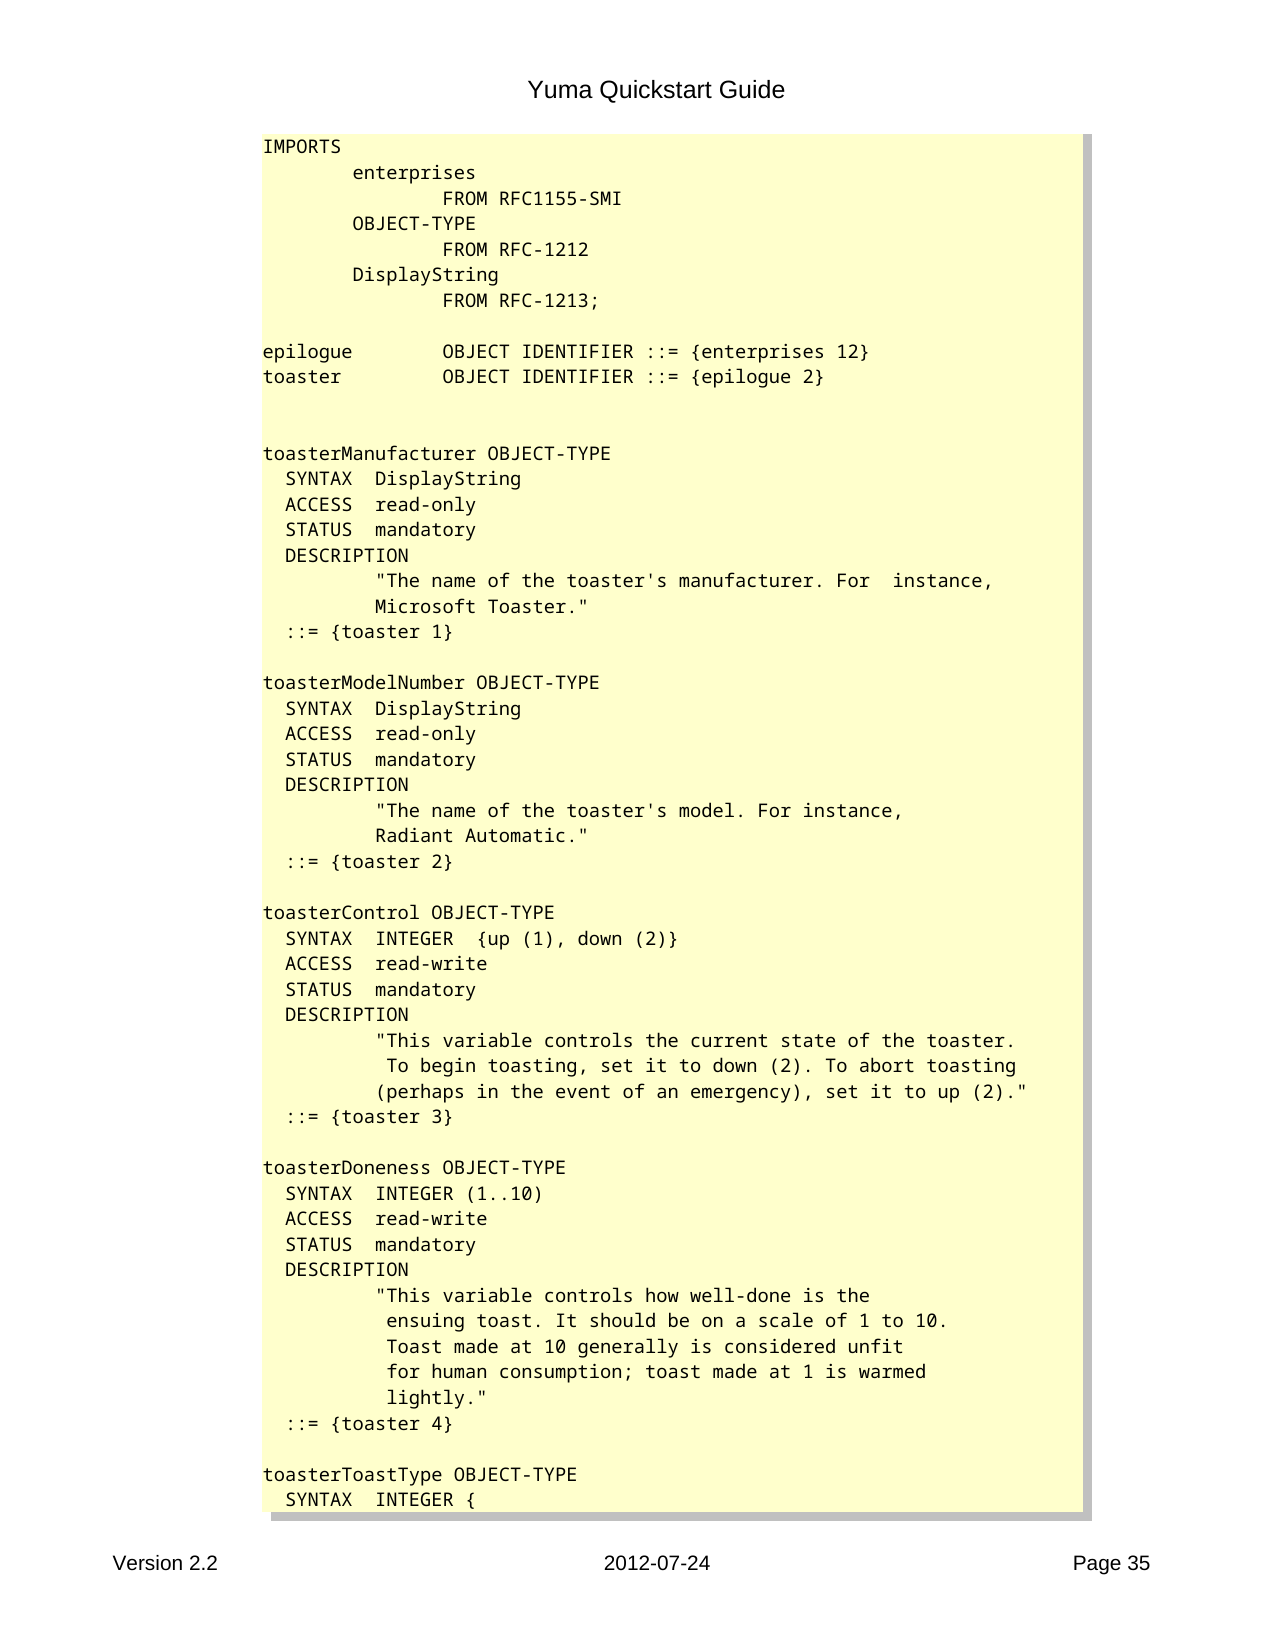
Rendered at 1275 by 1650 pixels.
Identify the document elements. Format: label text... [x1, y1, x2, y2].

text STATUS mandatory [262, 1231, 1083, 1257]
text (perhaps in the event of an emergency), set it to up (2)." [262, 1078, 1083, 1103]
text Microsoft Toaster." [262, 593, 1083, 619]
text Toast made at 10 generally is considered unfit [262, 1333, 1083, 1359]
text DESCRIPTION [262, 772, 1083, 797]
text DESCRIPTION [262, 1001, 1083, 1027]
text toasterModelNumber OBJECT-TYPE [262, 670, 1083, 695]
text ::= {toaster 1} [262, 619, 1083, 644]
text "The name of the toaster's manufacturer. For instance, [262, 568, 1083, 593]
text SYNTAX INTEGER {up (1), down (2)} [262, 925, 1083, 950]
text STATUS mandatory [262, 746, 1083, 772]
text IMPORTS [262, 134, 1083, 159]
text STATUS mandatory [262, 976, 1083, 1001]
text toasterDoneness OBJECT-TYPE [262, 1154, 1083, 1180]
text toasterToastType OBJECT-TYPE [262, 1461, 1083, 1486]
text SYNTAX DisplayString [262, 695, 1083, 721]
text ::= {toaster 4} [262, 1410, 1083, 1435]
text "This variable controls the current state of the toaster. [262, 1027, 1083, 1052]
text FROM RFC-1212 [262, 236, 1083, 261]
text SYNTAX INTEGER { [262, 1486, 1083, 1512]
text toasterManufacturer OBJECT-TYPE [262, 440, 1083, 466]
text "This variable controls how well-done is the [262, 1282, 1083, 1308]
text enterprises [262, 159, 1083, 185]
text OBJECT-TYPE [262, 210, 1083, 236]
text STATUS mandatory [262, 517, 1083, 542]
text ::= {toaster 3} [262, 1103, 1083, 1129]
text DESCRIPTION [262, 1257, 1083, 1282]
text epilogue OBJECT IDENTIFIER ::= {enterprises 12} [262, 338, 1083, 363]
text ACCESS read-only [262, 491, 1083, 517]
text ACCESS read-write [262, 950, 1083, 976]
text FROM RFC1155-SMI [262, 185, 1083, 210]
text DisplayString [262, 261, 1083, 287]
text FROM RFC-1213; [262, 287, 1083, 312]
text To begin toasting, set it to down (2). To abort toasting [262, 1052, 1083, 1078]
text ::= {toaster 2} [262, 848, 1083, 874]
text ACCESS read-write [262, 1206, 1083, 1231]
text Radiant Automatic." [262, 823, 1083, 848]
text toaster OBJECT IDENTIFIER ::= {epilogue 2} [262, 363, 1083, 389]
text SYNTAX INTEGER (1..10) [262, 1180, 1083, 1206]
text DESCRIPTION [262, 542, 1083, 568]
text for human consumption; toast made at 1 is warmed [262, 1359, 1083, 1384]
text toasterControl OBJECT-TYPE [262, 899, 1083, 925]
text SYNTAX DisplayString [262, 466, 1083, 491]
text lightly." [262, 1384, 1083, 1410]
text ACCESS read-only [262, 721, 1083, 746]
text ensuing toast. It should be on a scale of 1 to 10. [262, 1308, 1083, 1333]
text "The name of the toaster's model. For instance, [262, 797, 1083, 823]
